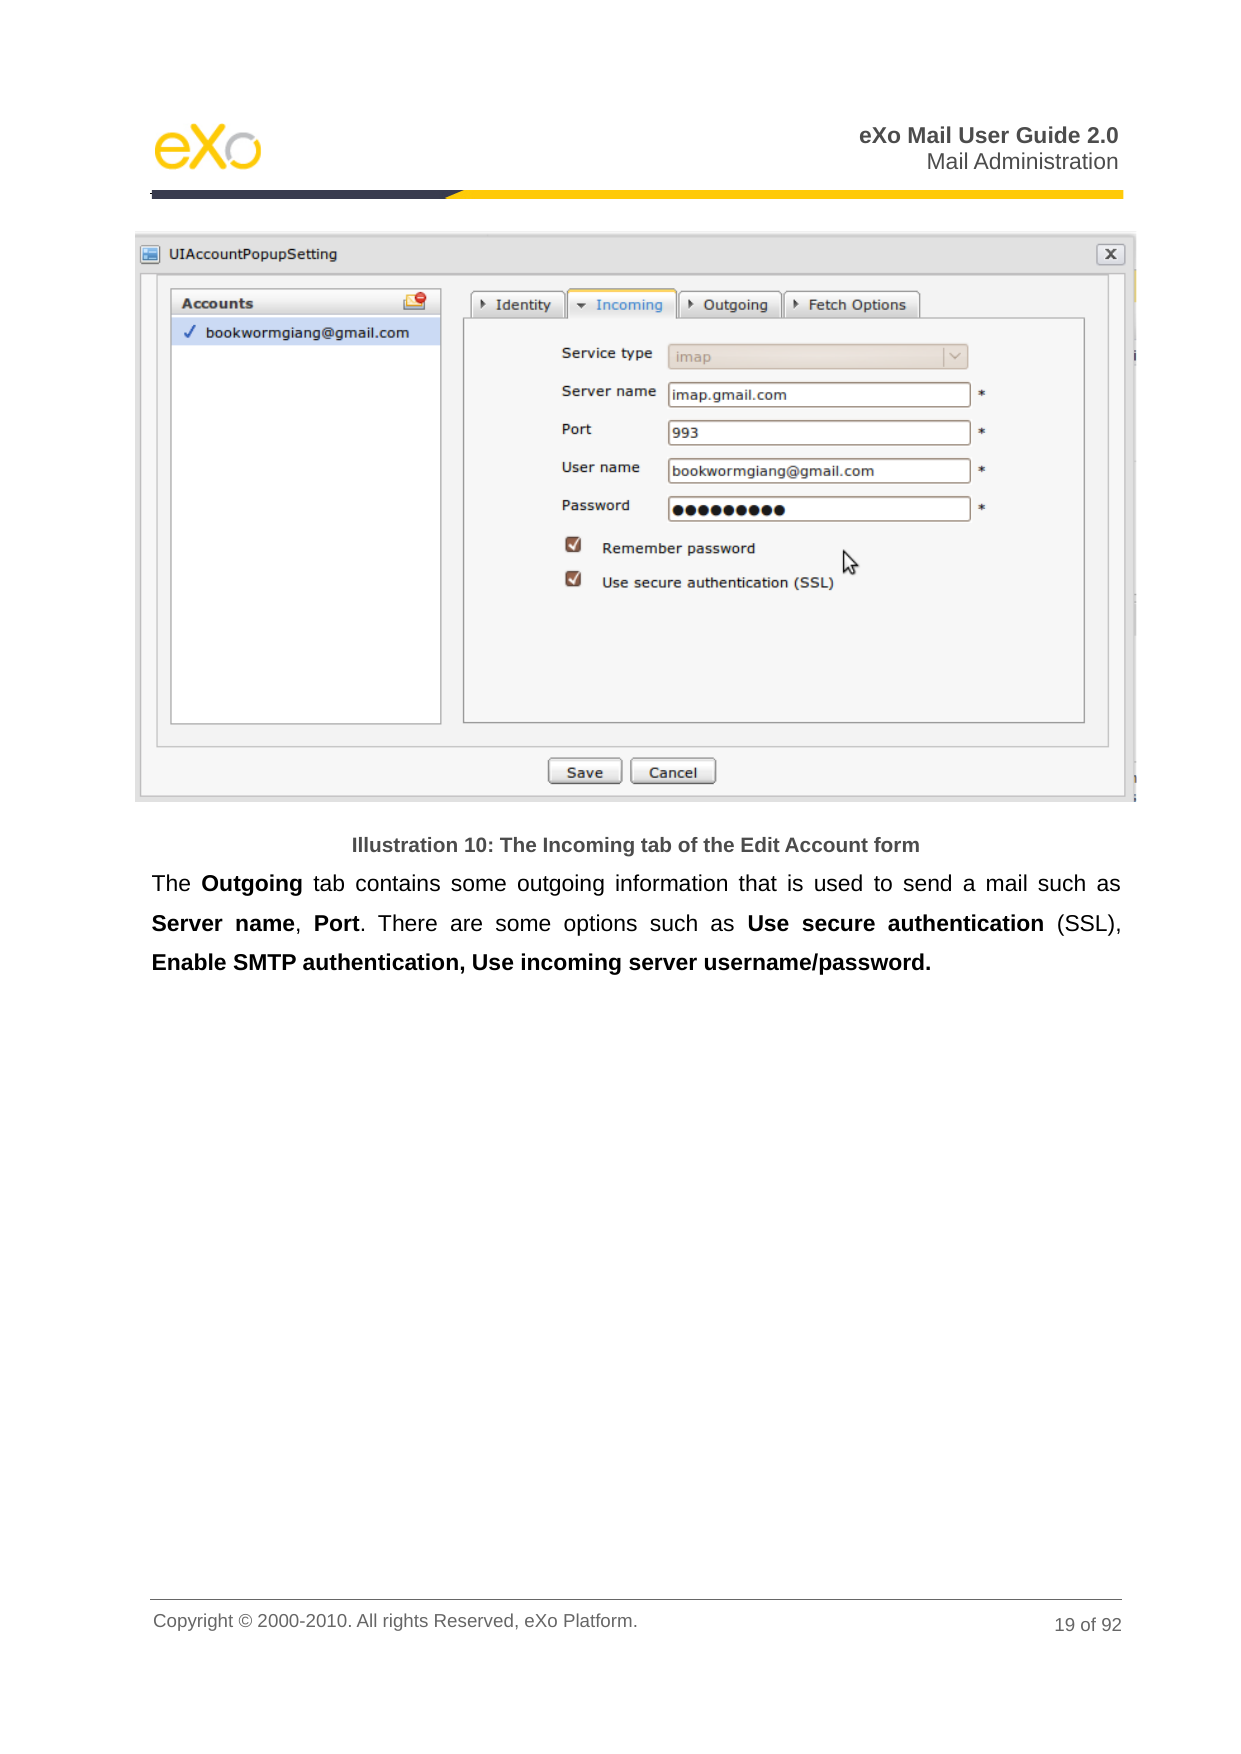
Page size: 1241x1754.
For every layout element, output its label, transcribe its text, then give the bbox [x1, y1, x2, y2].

list The Outgoing tab contains some outgoing information that is used to send a mail such as Server name, Port. There are some options such as Use secure authentication (SSL), Enable SMTP authentication, Use incoming server username/password. [114, 223, 1136, 976]
picture [135, 231, 1137, 802]
list Illustration 10: The Incoming tab of the Edit Account form [135, 802, 1136, 857]
picture [151, 190, 1124, 199]
picture [155, 123, 262, 170]
